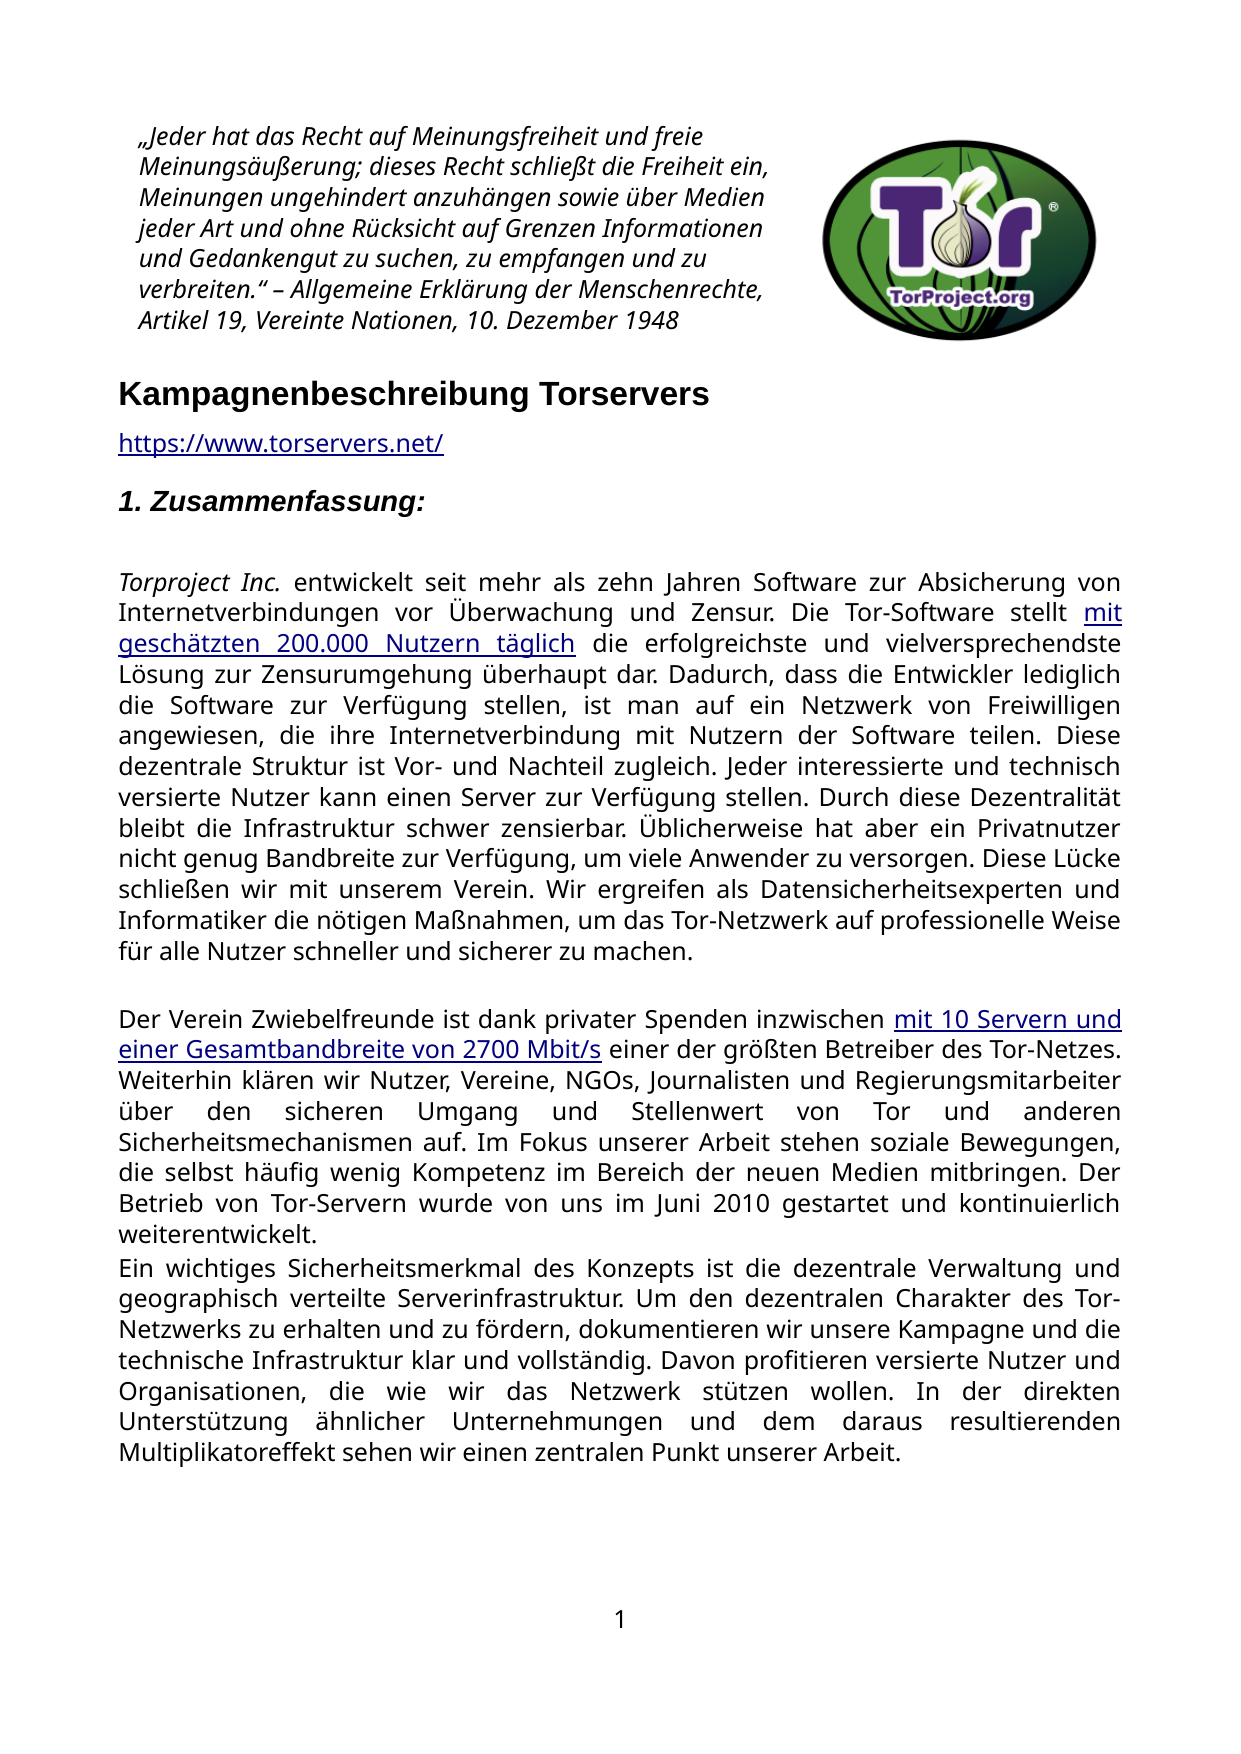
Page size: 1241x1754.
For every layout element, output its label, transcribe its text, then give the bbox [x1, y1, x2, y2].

picture [800, 118, 1119, 363]
subtitle 1. Zusammenfassung: [118, 484, 1122, 518]
subtitle Kampagnenbeschreibung Torservers [118, 374, 1122, 413]
text Ein wichtiges Sicherheitsmerkmal des Konzepts ist die dezentrale Verwaltung und geographisch verteilte Serverinfrastruktur. Um den dezentralen Charakter des Tor-Netzwerks zu erhalten und zu fördern, dokumentieren wir unsere Kampagne und die technische Infrastruktur klar und vollständig. Davon profitieren versierte Nutzer und Organisationen, die wie wir das Netzwerk stützen wollen. In der direkten Unterstützung ähnlicher Unternehmungen und dem daraus resultierenden Multiplikatoreffekt sehen wir einen zentralen Punkt unserer Arbeit. [118, 1250, 1122, 1469]
text Der Verein Zwiebelfreunde ist dank privater Spenden inzwischen mit 10 Servern und einer Gesamtbandbreite von 2700 Mbit/s einer der größten Betreiber des Tor-Netzes. Weiterhin klären wir Nutzer, Vereine, NGOs, Journalisten und Regierungsmitarbeiter über den sicheren Umgang und Stellenwert von Tor und anderen Sicherheitsmechanismen auf. Im Fokus unserer Arbeit stehen soziale Bewegungen, die selbst häufig wenig Kompetenz im Bereich der neuen Medien mitbringen. Der Betrieb von Tor-Servern wurde von uns im Juni 2010 gestartet und kontinuierlich weiterentwickelt. [118, 1001, 1122, 1250]
text „Jeder hat das Recht auf Meinungsfreiheit und freie Meinungsäußerung; dieses Recht schließt die Freiheit ein, Meinungen ungehindert anzuhängen sowie über Medien jeder Art und ohne Rücksicht auf Grenzen Informationen und Gedankengut zu suchen, zu empfangen und zu verbreiten.“ – Allgemeine Erklärung der Menschenrechte, Artikel 19, Vereinte Nationen, 10. Dezember 1948 [138, 118, 800, 337]
text Torproject Inc. entwickelt seit mehr als zehn Jahren Software zur Absicherung von Internetverbindungen vor Überwachung und Zensur. Die Tor-Software stellt mit geschätzten 200.000 Nutzern täglich die erfolgreichste und vielversprechendste Lösung zur Zensurumgehung überhaupt dar. Dadurch, dass die Entwickler lediglich die Software zur Verfügung stellen, ist man auf ein Netzwerk von Freiwilligen angewiesen, die ihre Internetverbindung mit Nutzern der Software teilen. Diese dezentrale Struktur ist Vor- und Nachteil zugleich. Jeder interessierte und technisch versierte Nutzer kann einen Server zur Verfügung stellen. Durch diese Dezentralität bleibt die Infrastruktur schwer zensierbar. Üblicherweise hat aber ein Privatnutzer nicht genug Bandbreite zur Verfügung, um viele Anwender zu versorgen. Diese Lücke schließen wir mit unserem Verein. Wir ergreifen als Datensicherheitsexperten und Informatiker die nötigen Maßnahmen, um das Tor-Netzwerk auf professionelle Weise für alle Nutzer schneller und sicherer zu machen. [118, 564, 1122, 967]
text https://www.torservers.net/ [118, 425, 1122, 459]
